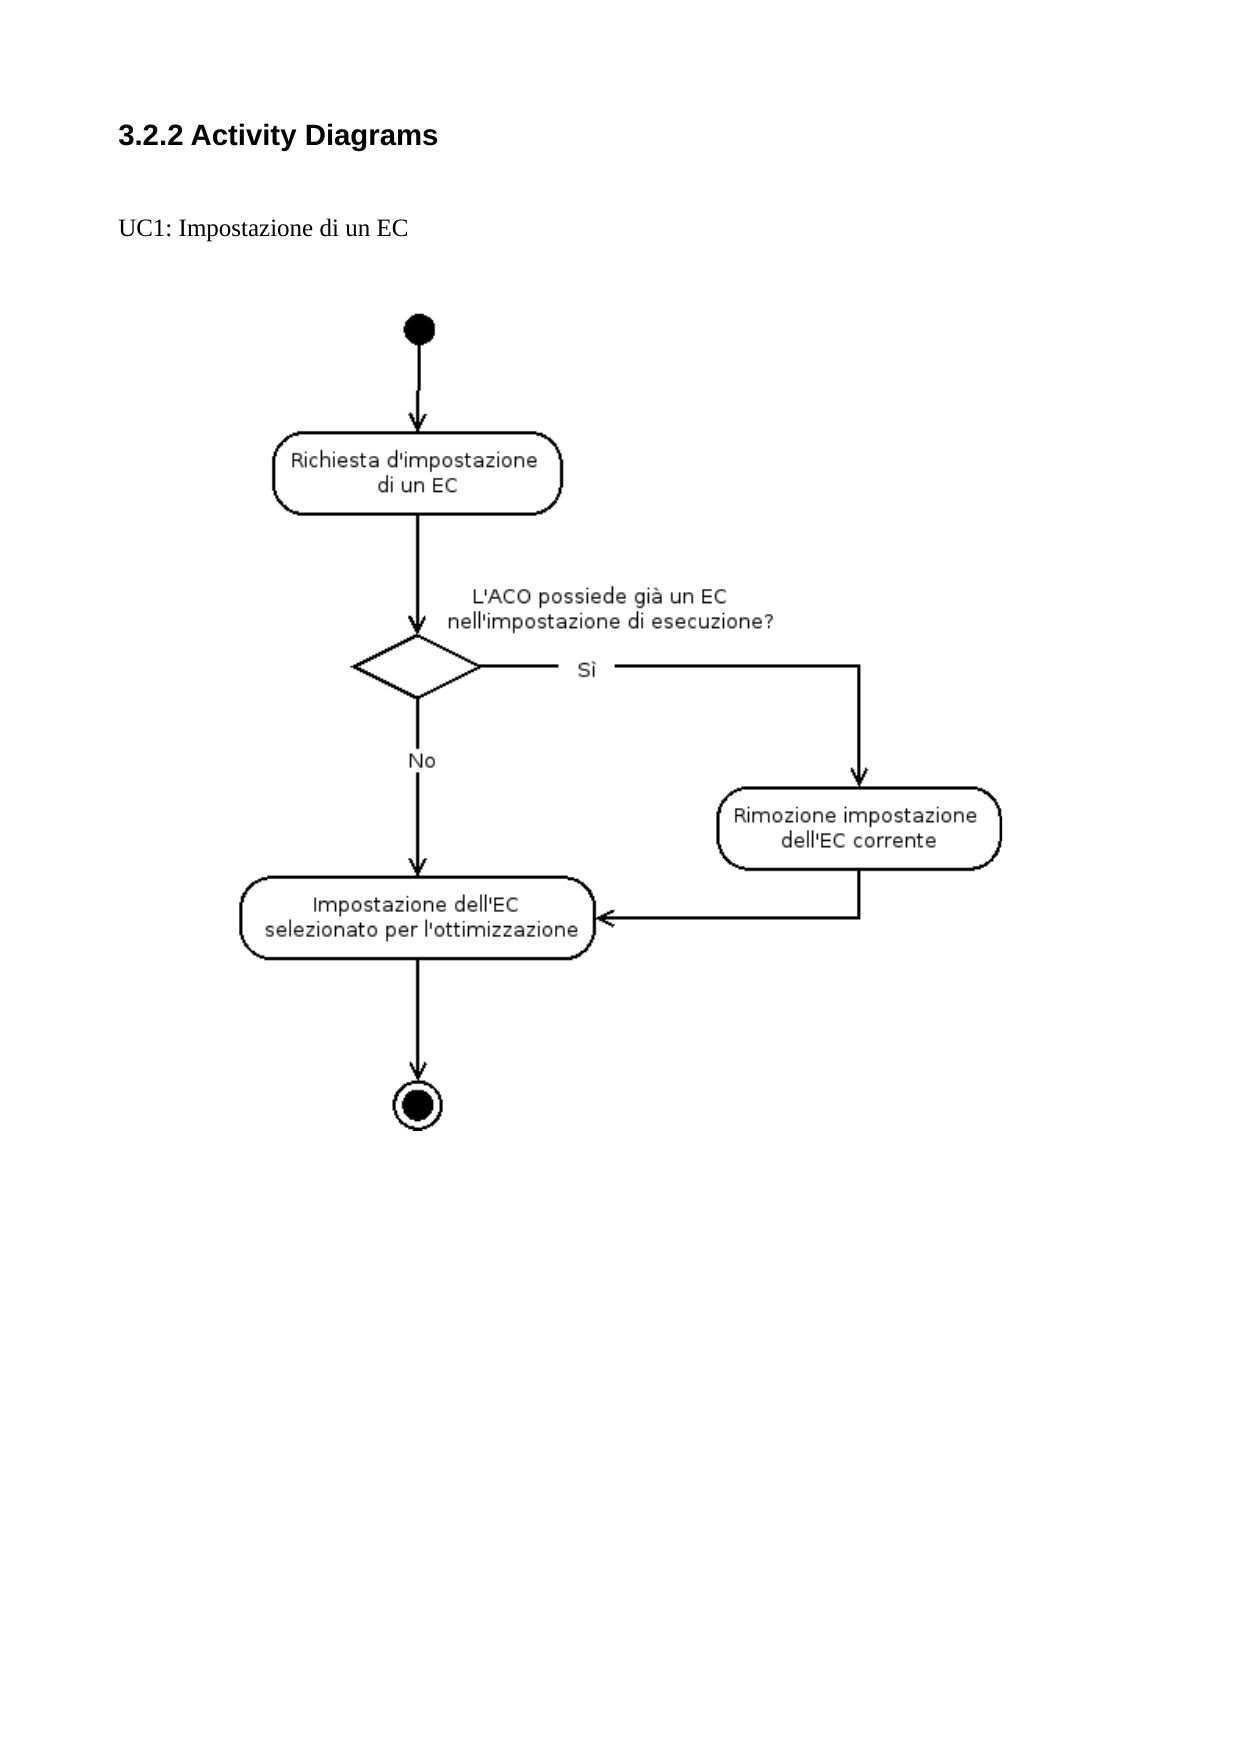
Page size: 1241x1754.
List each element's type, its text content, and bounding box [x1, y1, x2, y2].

picture [238, 311, 1003, 1131]
text UC1: Impostazione di un EC [118, 213, 1122, 242]
subtitle 3.2.2 Activity Diagrams [118, 118, 1122, 152]
